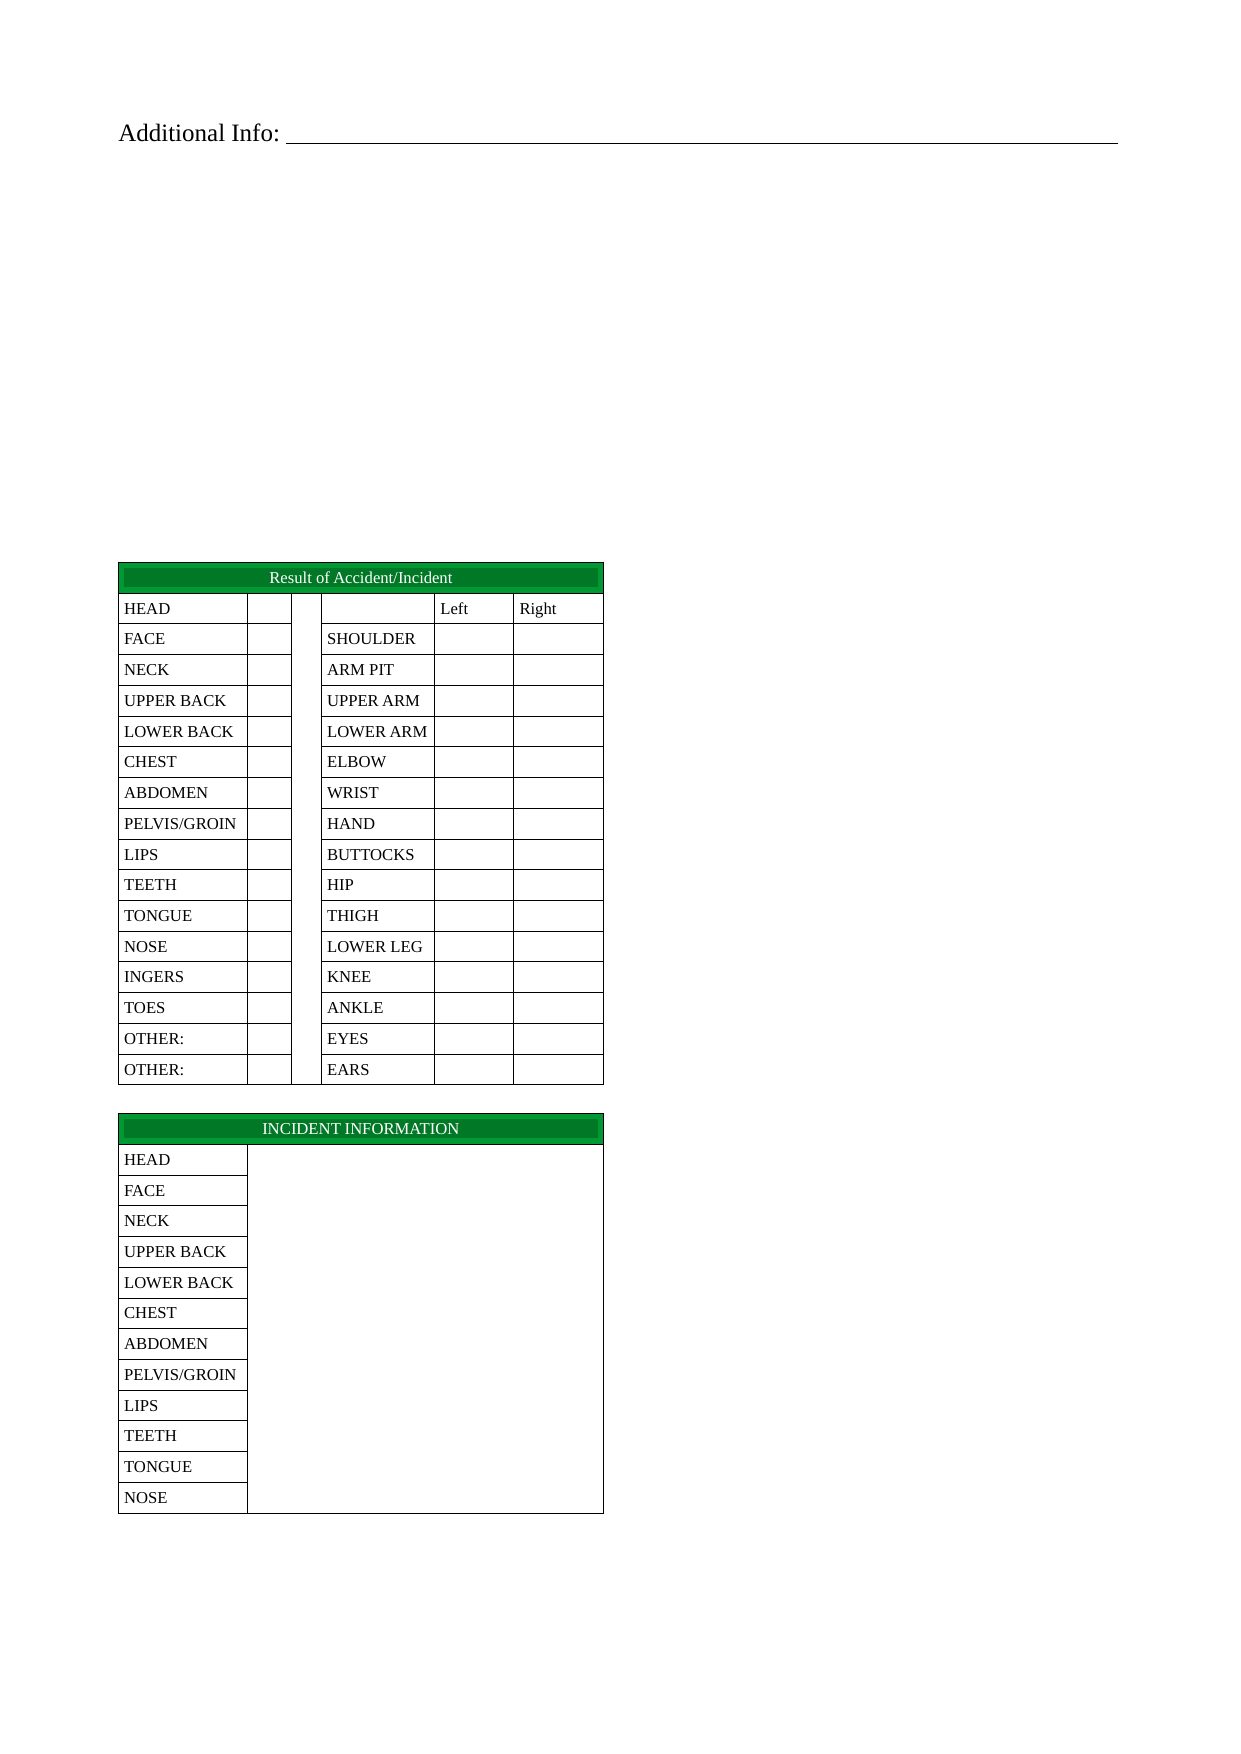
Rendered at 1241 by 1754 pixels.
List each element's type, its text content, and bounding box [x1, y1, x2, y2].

table_cell PELVIS/GROIN [119, 809, 247, 838]
table_cell UPPER BACK [119, 686, 247, 716]
table_cell [514, 840, 603, 869]
table_cell NECK [119, 655, 247, 685]
table_cell CHEST [119, 747, 247, 777]
table_cell THIGH [322, 901, 434, 931]
table_cell [322, 594, 434, 623]
table_cell OTHER: [119, 1055, 247, 1084]
table_cell [514, 932, 603, 961]
table_cell [248, 747, 291, 777]
table_cell [514, 962, 603, 992]
table_cell BUTTOCKS [322, 840, 434, 869]
table_cell EARS [322, 1055, 434, 1084]
table_cell [248, 870, 291, 900]
table_cell HAND [322, 809, 434, 838]
table_cell HEAD [119, 1145, 247, 1174]
table_cell [435, 962, 513, 992]
table_cell [248, 1024, 291, 1053]
table_cell [435, 655, 513, 685]
table_cell [435, 624, 513, 654]
table_cell [514, 624, 603, 654]
table_cell [514, 655, 603, 685]
table_cell [248, 993, 291, 1023]
table_cell [514, 1055, 603, 1084]
table_cell UPPER BACK [119, 1237, 247, 1267]
table_cell INGERS [119, 962, 247, 992]
table_cell [514, 870, 603, 900]
table_cell [435, 993, 513, 1023]
table_cell NOSE [119, 932, 247, 961]
table_cell [248, 1145, 603, 1513]
table_cell [514, 809, 603, 838]
table_cell [248, 624, 291, 654]
table_cell OTHER: [119, 1024, 247, 1053]
table_cell LOWER ARM [322, 717, 434, 746]
table_cell NECK [119, 1206, 247, 1236]
table_cell [248, 840, 291, 869]
table_cell [248, 717, 291, 746]
table_cell [248, 686, 291, 716]
table_cell [514, 901, 603, 931]
table_cell PELVIS/GROIN [119, 1360, 247, 1390]
table_cell SHOULDER [322, 624, 434, 654]
table_cell [248, 594, 291, 623]
table_cell [435, 747, 513, 777]
table_cell [248, 1055, 291, 1084]
table_cell [514, 717, 603, 746]
table_cell ABDOMEN [119, 1329, 247, 1359]
table_cell [514, 778, 603, 808]
table_cell [248, 778, 291, 808]
table_cell TONGUE [119, 1452, 247, 1482]
table_cell Additional Info: [118, 118, 1122, 159]
table_cell [435, 686, 513, 716]
table_cell [435, 1024, 513, 1053]
table_cell Right [514, 594, 603, 623]
table_cell [435, 901, 513, 931]
table_cell [248, 932, 291, 961]
table_header Result of Accident/Incident [119, 563, 603, 593]
table_cell [292, 594, 321, 1084]
table_cell [248, 962, 291, 992]
table_cell [514, 1024, 603, 1053]
table_cell [435, 932, 513, 961]
table_cell ARM PIT [322, 655, 434, 685]
table_cell LIPS [119, 840, 247, 869]
table_cell LOWER BACK [119, 717, 247, 746]
table_cell LOWER LEG [322, 932, 434, 961]
table_cell Left [435, 594, 513, 623]
table_cell LOWER BACK [119, 1268, 247, 1297]
table_cell TEETH [119, 870, 247, 900]
table_cell UPPER ARM [322, 686, 434, 716]
table_cell FACE [119, 1176, 247, 1205]
table_cell [435, 778, 513, 808]
table_cell ANKLE [322, 993, 434, 1023]
table_cell CHEST [119, 1299, 247, 1328]
table_cell [435, 1055, 513, 1084]
table_cell NOSE [119, 1483, 247, 1513]
table_cell TONGUE [119, 901, 247, 931]
table_cell [514, 993, 603, 1023]
table_cell [248, 809, 291, 838]
table_cell ELBOW [322, 747, 434, 777]
table_header INCIDENT INFORMATION [119, 1114, 603, 1144]
table_cell WRIST [322, 778, 434, 808]
table_cell KNEE [322, 962, 434, 992]
table_cell LIPS [119, 1391, 247, 1420]
table_cell [435, 870, 513, 900]
table_cell EYES [322, 1024, 434, 1053]
table_cell [248, 901, 291, 931]
table_cell TEETH [119, 1421, 247, 1451]
table_cell FACE [119, 624, 247, 654]
table_cell HEAD [119, 594, 247, 623]
table_cell [514, 686, 603, 716]
table_cell TOES [119, 993, 247, 1023]
table_cell [514, 747, 603, 777]
table_cell HIP [322, 870, 434, 900]
table_cell [435, 840, 513, 869]
table_cell ABDOMEN [119, 778, 247, 808]
table_cell [435, 717, 513, 746]
table_cell [248, 655, 291, 685]
table_cell [435, 809, 513, 838]
